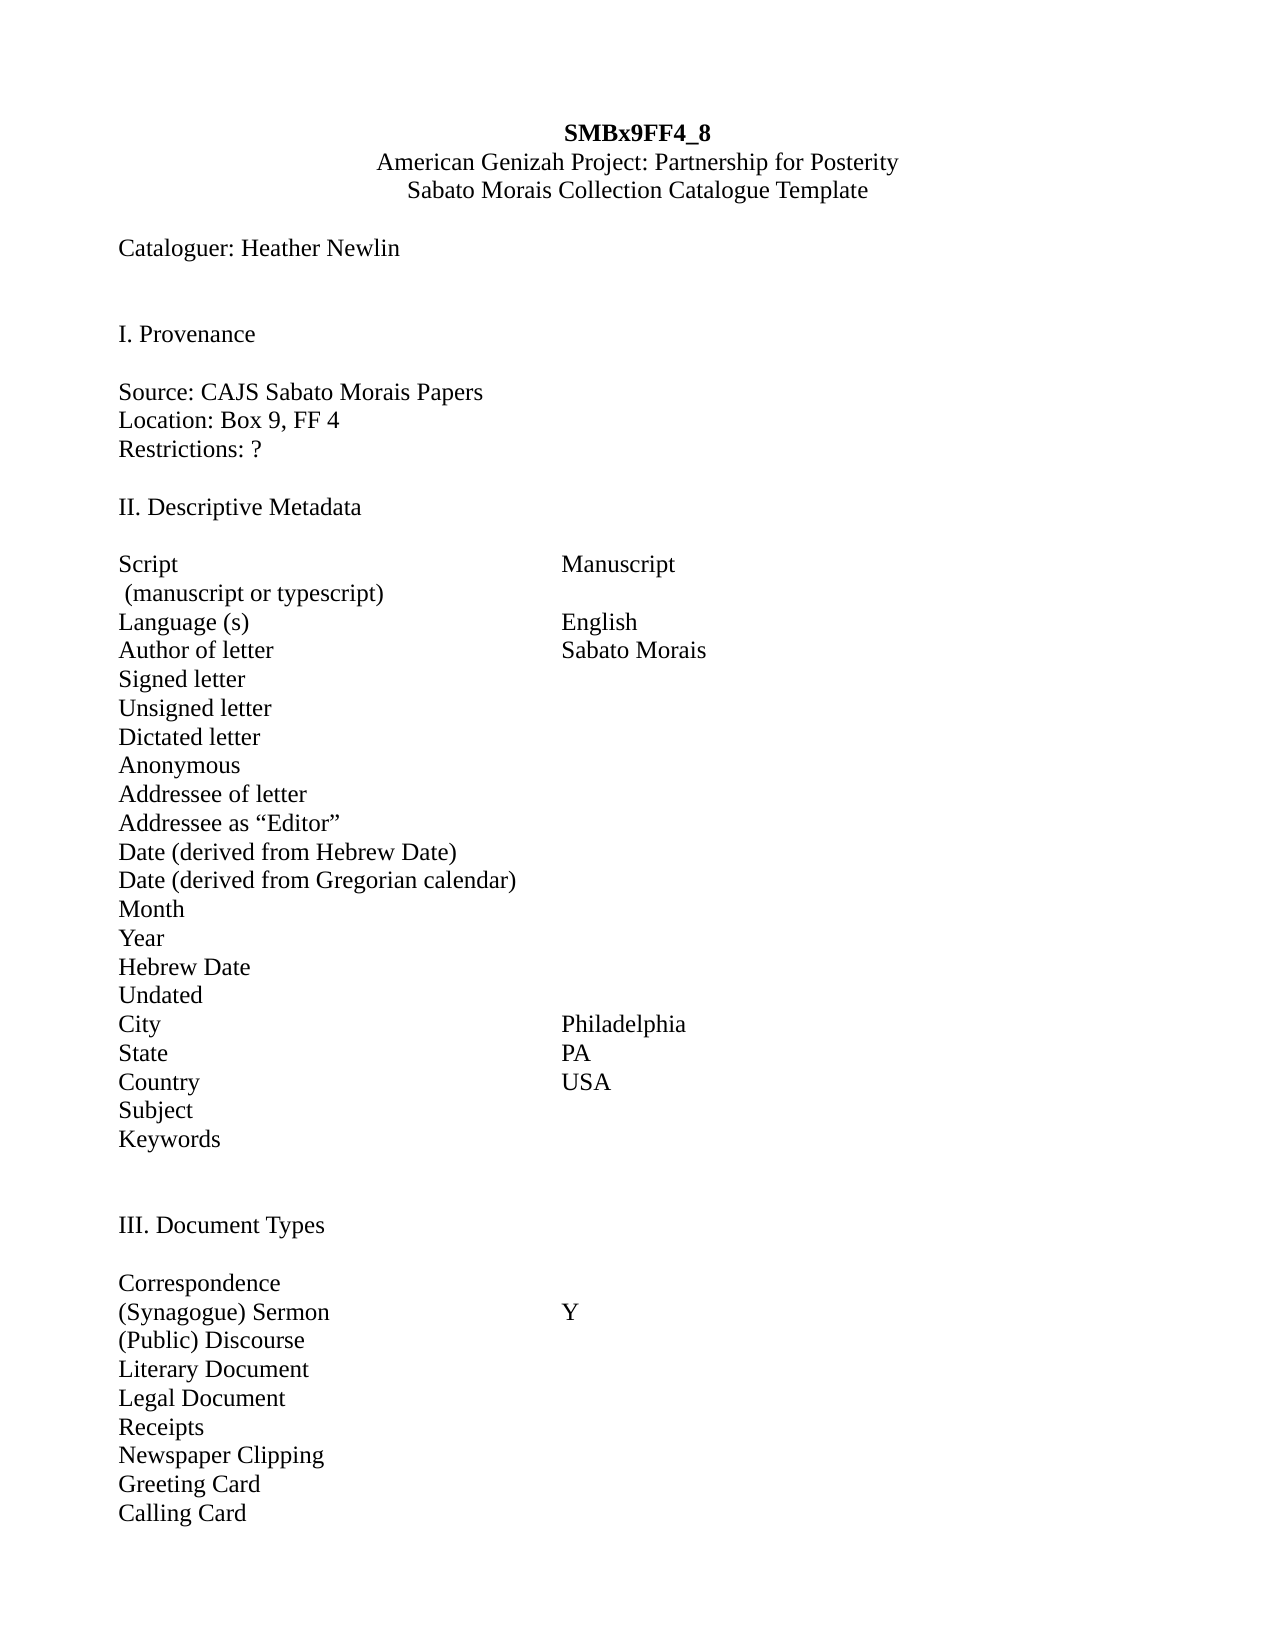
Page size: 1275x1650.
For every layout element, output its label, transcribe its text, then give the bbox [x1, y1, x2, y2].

text Language (s) English [118, 607, 1157, 636]
text State PA [118, 1038, 1157, 1067]
text Literary Document [118, 1354, 1157, 1383]
text II. Descriptive Metadata [118, 492, 1157, 521]
text Date (derived from Gregorian calendar) [118, 866, 1157, 894]
text City Philadelphia [118, 1009, 1157, 1038]
text Anonymous [118, 751, 1157, 779]
text Legal Document [118, 1383, 1157, 1412]
text Year [118, 923, 1157, 952]
text Dictated letter [118, 722, 1157, 751]
text Script Manuscript [118, 549, 1157, 578]
text Month [118, 894, 1157, 923]
text Source: CAJS Sabato Morais Papers [118, 377, 1157, 406]
text Subject [118, 1096, 1157, 1124]
text Undated [118, 981, 1157, 1009]
text Date (derived from Hebrew Date) [118, 837, 1157, 866]
text Signed letter [118, 664, 1157, 693]
text Unsigned letter [118, 693, 1157, 722]
text Country USA [118, 1067, 1157, 1096]
text Addressee as “Editor” [118, 808, 1157, 837]
text SMBx9FF4_8 [118, 118, 1157, 147]
text Calling Card [118, 1498, 1157, 1527]
text American Genizah Project: Partnership for Posterity [118, 147, 1157, 176]
text Greeting Card [118, 1469, 1157, 1498]
text Author of letter Sabato Morais [118, 636, 1157, 664]
text Restrictions: ? [118, 434, 1157, 463]
text Cataloguer: Heather Newlin [118, 233, 1157, 262]
text Newspaper Clipping [118, 1441, 1157, 1469]
text Correspondence [118, 1268, 1157, 1297]
text Sabato Morais Collection Catalogue Template [118, 176, 1157, 204]
text Location: Box 9, FF 4 [118, 406, 1157, 434]
text Hebrew Date [118, 952, 1157, 981]
text Addressee of letter [118, 779, 1157, 808]
text Keywords [118, 1124, 1157, 1153]
text III. Document Types [118, 1211, 1157, 1239]
text Receipts [118, 1412, 1157, 1441]
text (manuscript or typescript) [118, 578, 1157, 607]
text (Public) Discourse [118, 1326, 1157, 1354]
text (Synagogue) Sermon Y [118, 1297, 1157, 1326]
text I. Provenance [118, 319, 1157, 348]
